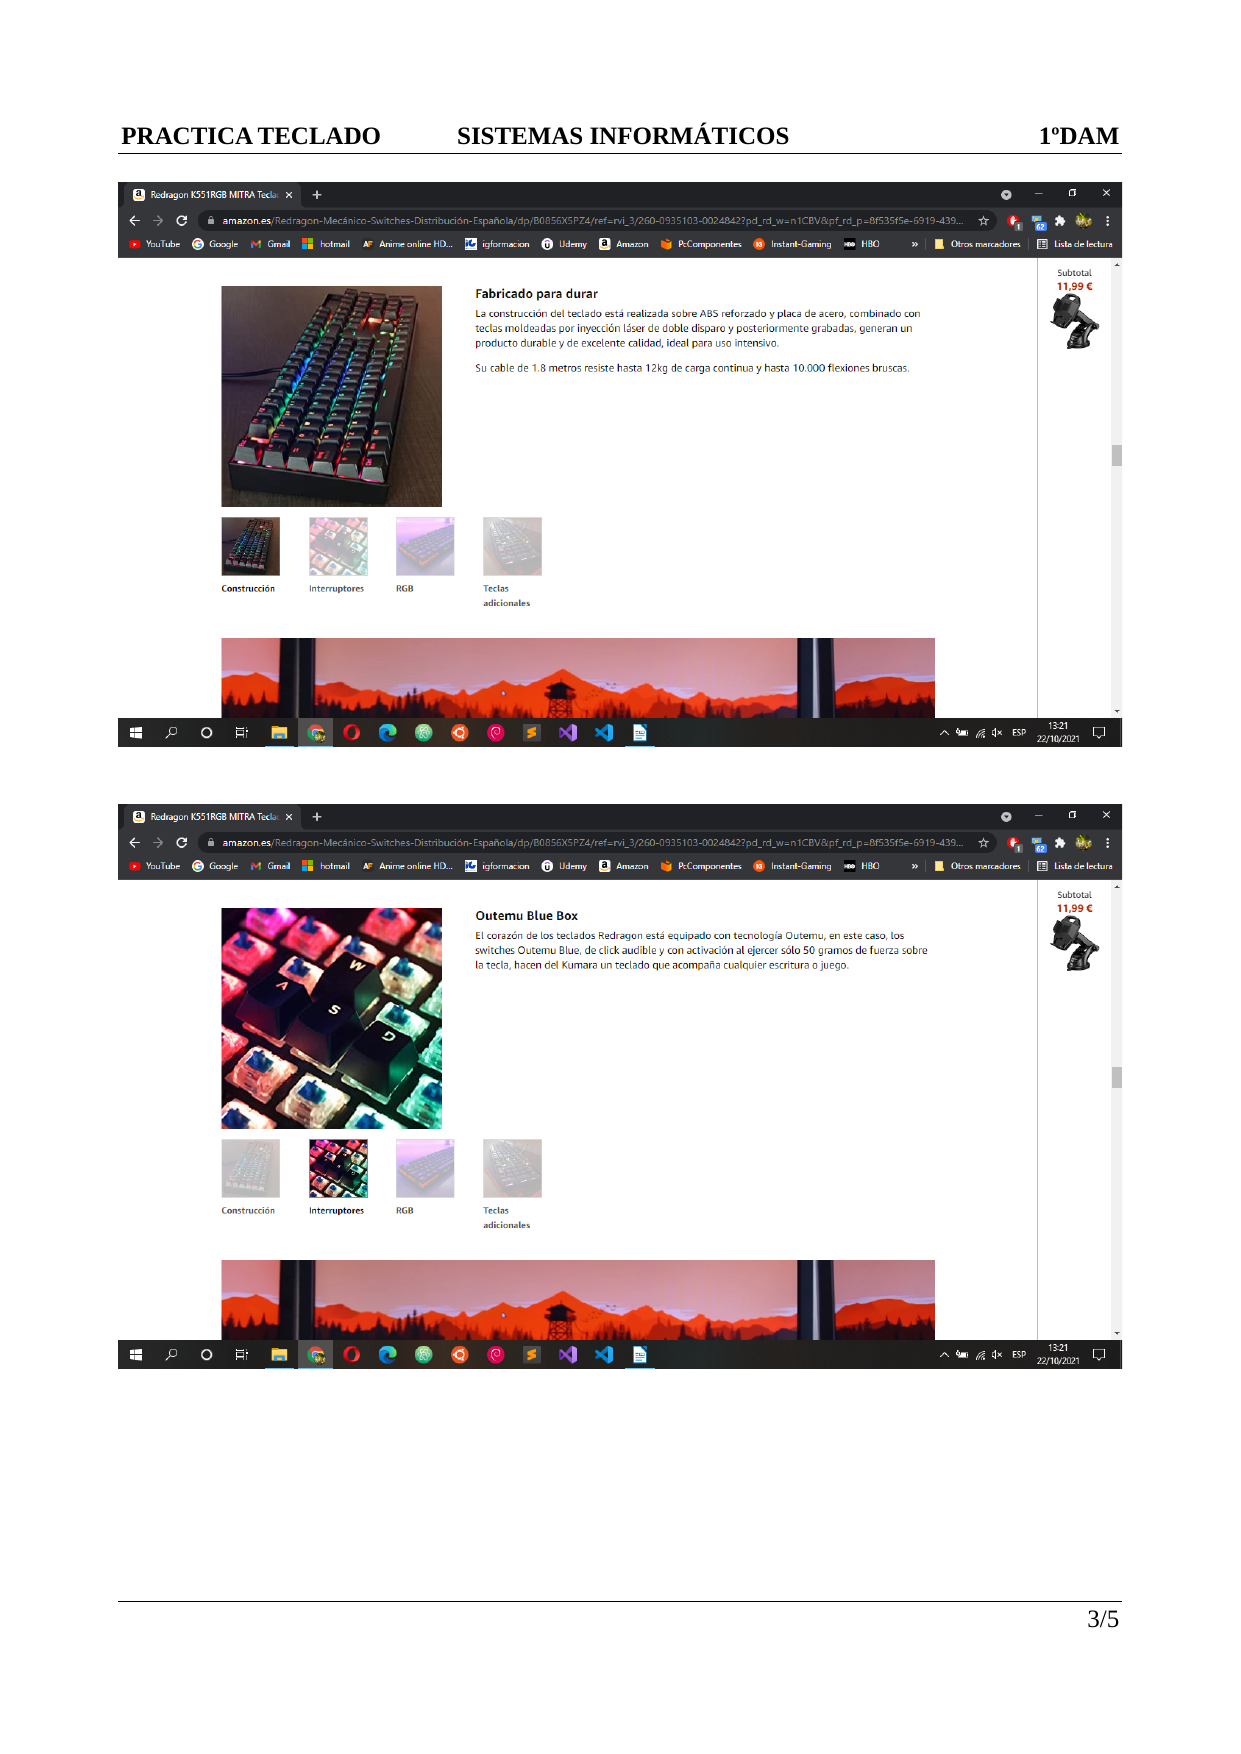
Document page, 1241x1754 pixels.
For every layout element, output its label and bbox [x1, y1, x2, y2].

picture [118, 182, 1123, 747]
picture [118, 804, 1123, 1369]
